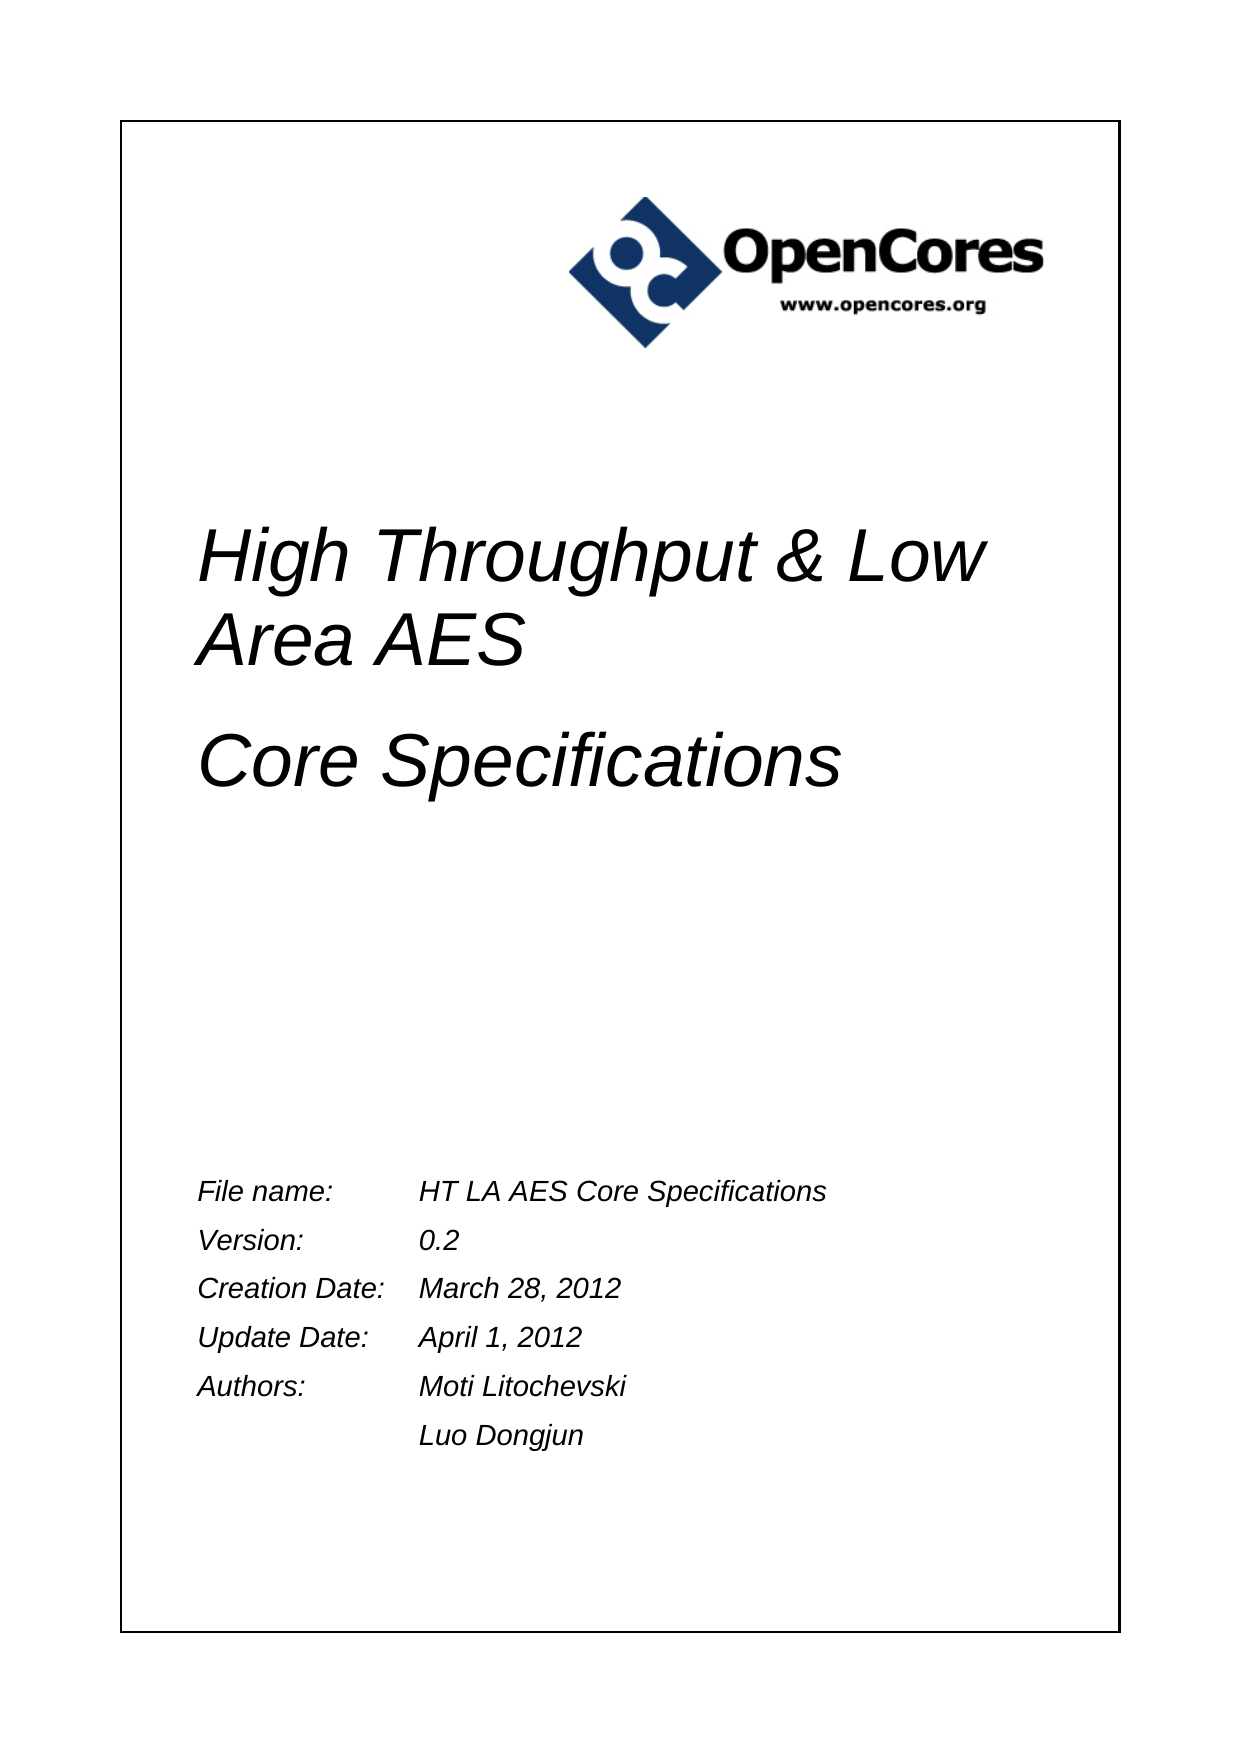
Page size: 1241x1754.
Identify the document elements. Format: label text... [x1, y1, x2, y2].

text Authors: Moti Litochevski [197, 1370, 1043, 1403]
text Core Specifications [197, 718, 1043, 802]
text Luo Dongjun [197, 1419, 1043, 1452]
text Creation Date: March 28, 2012 [197, 1272, 1043, 1305]
picture [569, 197, 1044, 348]
text Version: 0.2 [197, 1224, 1043, 1256]
text Update Date: April 1, 2012 [197, 1321, 1043, 1354]
text High Throughput & Low Area AES [197, 514, 1043, 681]
text File name: HT LA AES Core Specifications [197, 1175, 1043, 1207]
